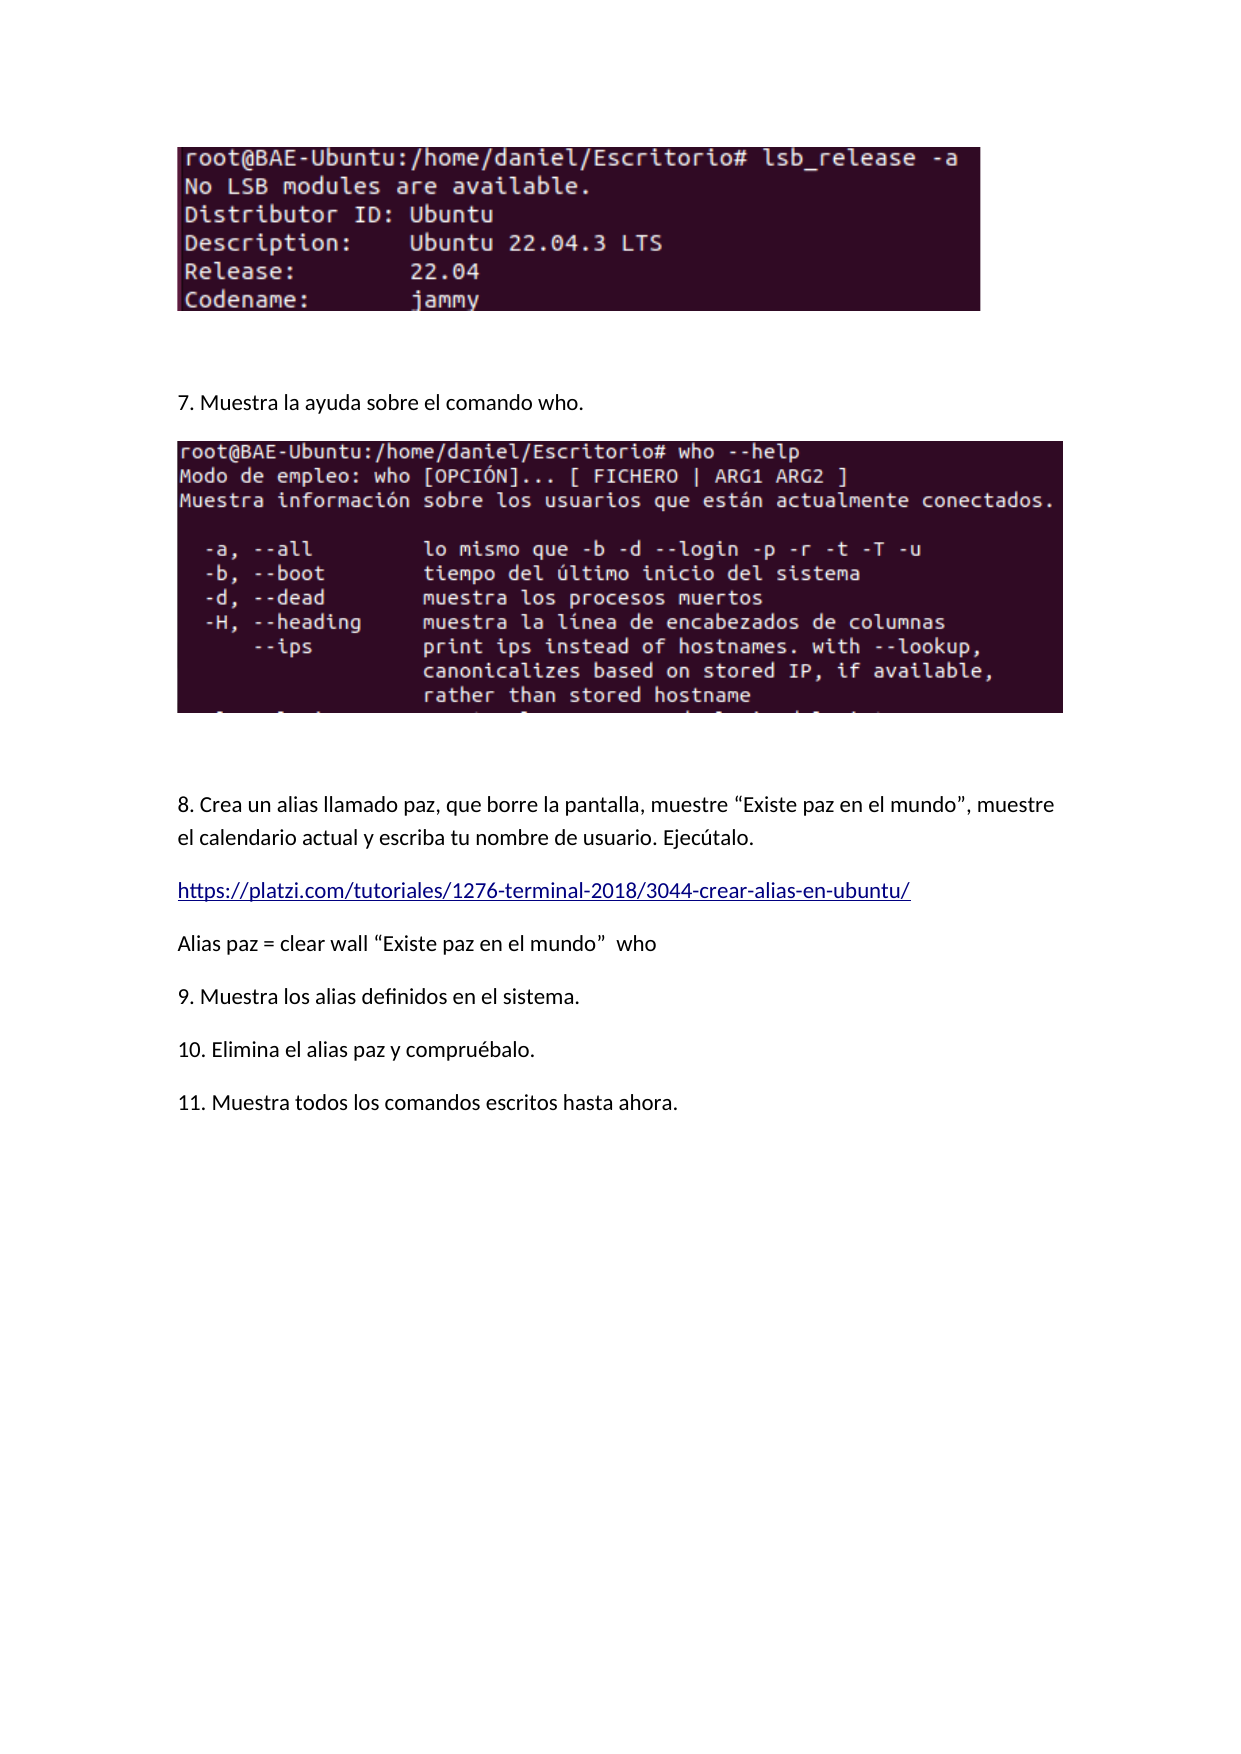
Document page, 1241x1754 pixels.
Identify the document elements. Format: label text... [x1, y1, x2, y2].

text 8. Crea un alias llamado paz, que borre la pantalla, muestre “Existe paz en el mundo”, muestre el calendario actual y escriba tu nombre de usuario. Ejecútalo. [177, 791, 1063, 851]
text https://platzi.com/tutoriales/1276-terminal-2018/3044-crear-alias-en-ubuntu/ [177, 876, 1063, 904]
text Alias paz = clear wall “Existe paz en el mundo” who [177, 929, 1063, 957]
text 10. Elimina el alias paz y compruébalo. [177, 1035, 1063, 1063]
text 7. Muestra la ayuda sobre el comando who. [177, 388, 1063, 416]
text 9. Muestra los alias definidos en el sistema. [177, 982, 1063, 1010]
text 11. Muestra todos los comandos escritos hasta ahora. [177, 1088, 1063, 1116]
